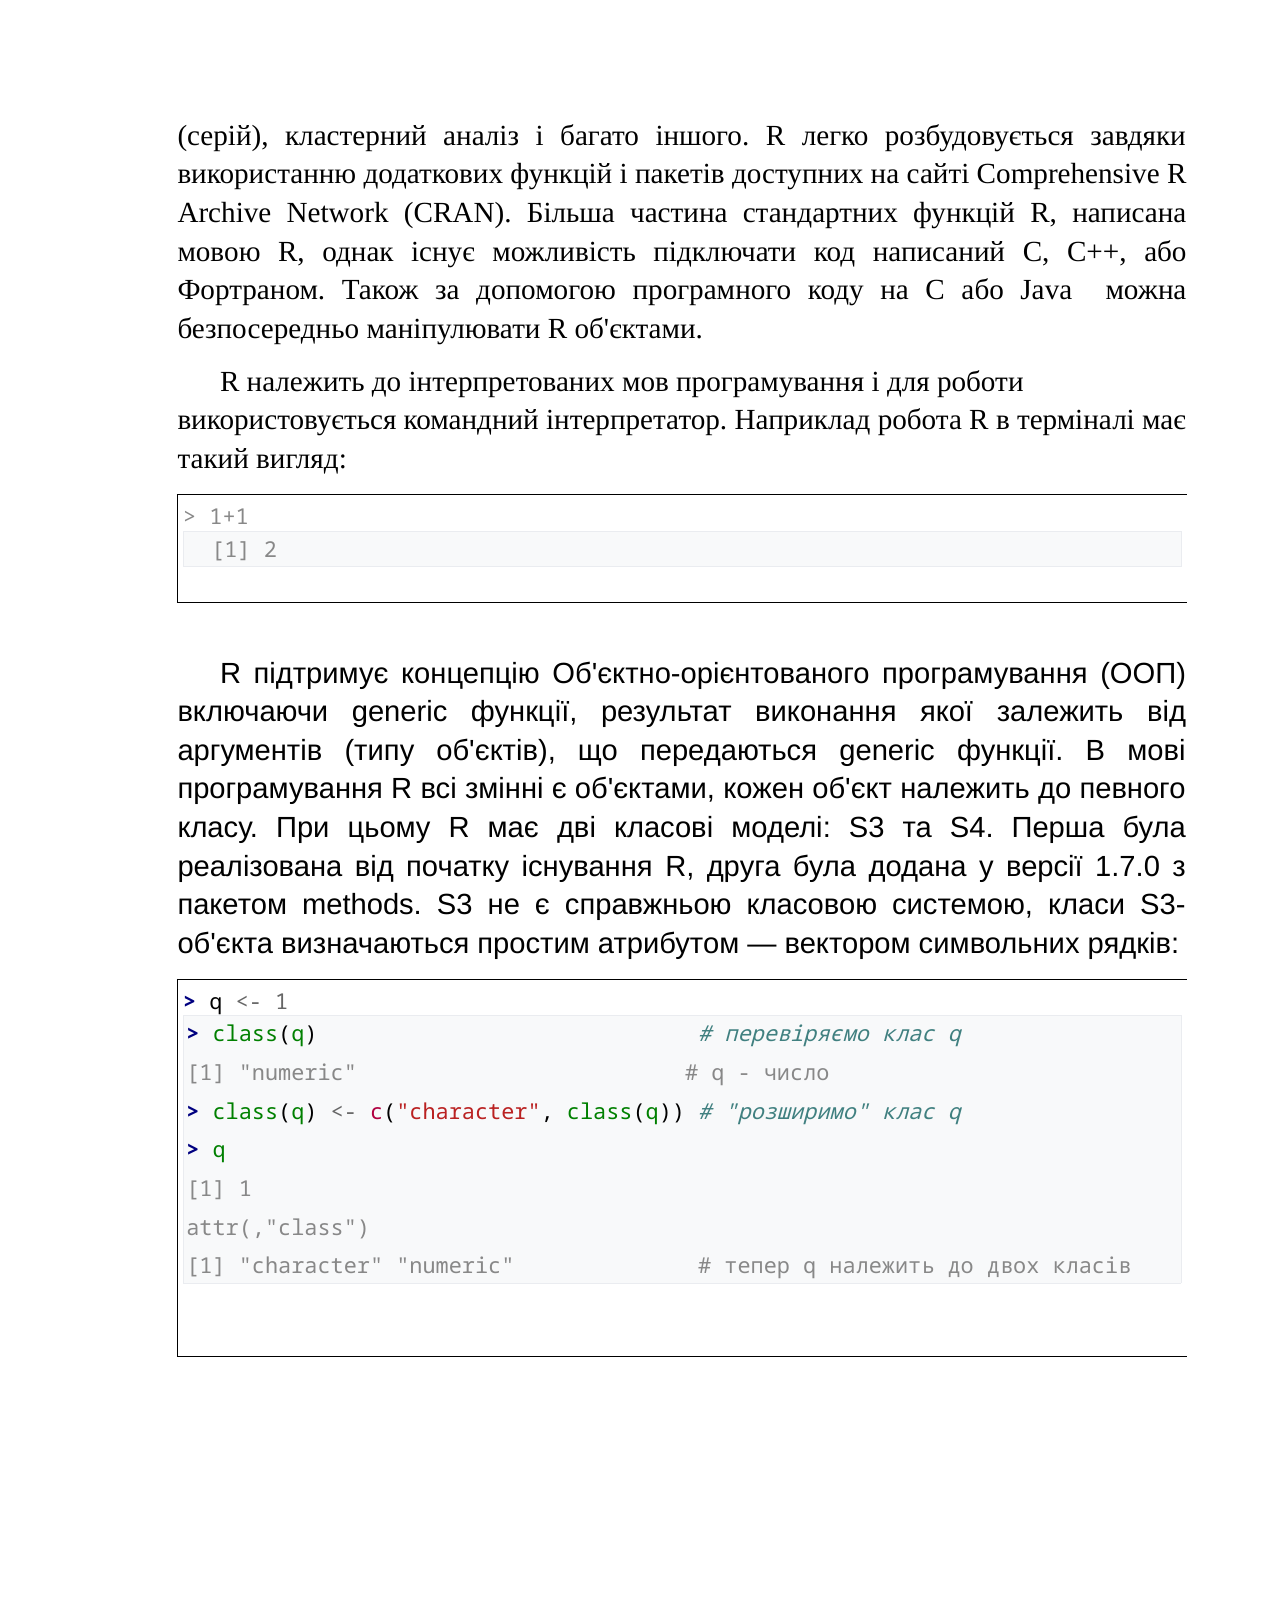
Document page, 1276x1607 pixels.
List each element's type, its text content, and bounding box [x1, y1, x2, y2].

text (серій), кластерний аналіз і багато іншого. R легко розбудовується завдяки використанню додаткових функцій і пакетів доступних на сайті Comprehensive R Archive Network (CRAN). Більша частина стандартних функцій R, написана мовою R, однак існує можливість підключати код написаний C, C++, або Фортраном. Також за допомогою програмного коду на C або Java можна безпосередньо маніпулювати R об'єктами. [177, 118, 1187, 344]
table_header > 1+1 [1] 2 [178, 495, 1187, 602]
text R належить до інтерпретованих мов програмування і для роботи використовується командний інтерпретатор. Наприклад робота R в терміналі має такий вигляд: [177, 364, 1187, 474]
text R підтримує концепцію Об'єктно-орієнтованого програмування (ООП) включаючи generic функції, результат виконання якої залежить від аргументів (типу об'єктів), що передаються generic функції. В мові програмування R всі змінні є об'єктами, кожен об'єкт належить до певного класу. При цьому R має дві класові моделі: S3 та S4. Перша була реалізована від початку існування R, друга була додана у версії 1.7.0 з пакетом methods. S3 не є справжньою класовою системою, класи S3-об'єкта визначаються простим атрибутом — вектором символьних рядків: [177, 656, 1187, 959]
table_header > q <- 1 > class(q) # перевіряємо клас q [1] "numeric" # q - число > class(q) <- c("character", class(q)) # "розширимо" клас q > q [1] 1 attr(,"class") [1] "character" "numeric" # тепер q належить до двох класів [178, 980, 1187, 1356]
